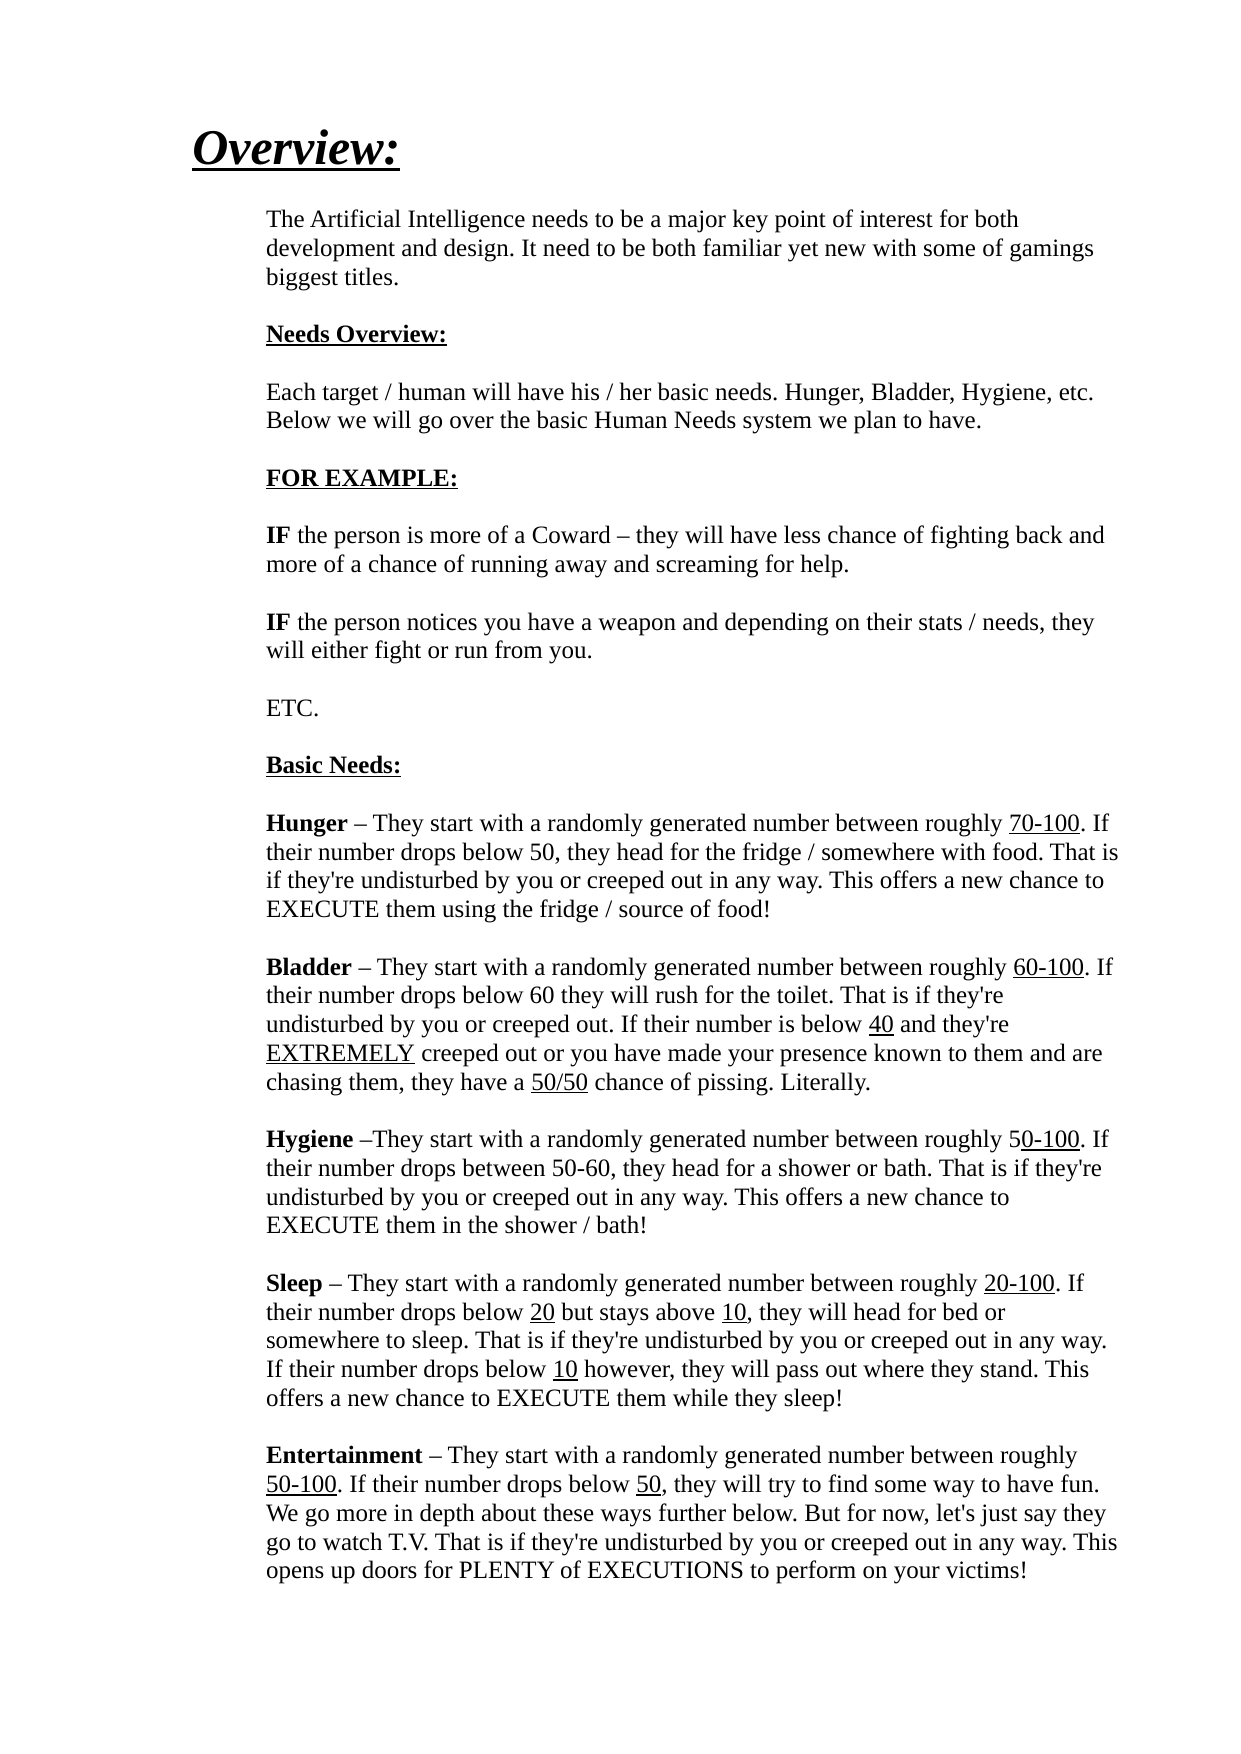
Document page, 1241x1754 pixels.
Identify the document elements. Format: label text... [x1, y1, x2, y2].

text Sleep – They start with a randomly generated number between roughly 20-100. If their number drops below 20 but stays above 10, they will head for bed or somewhere to sleep. That is if they're undisturbed by you or creeped out in any way. If their number drops below 10 however, they will pass out where they stand. This offers a new chance to EXECUTE them while they sleep! [118, 1268, 1122, 1412]
text ETC. [118, 693, 1122, 722]
text FOR EXAMPLE: [118, 463, 1122, 492]
text Needs Overview: [118, 319, 1122, 348]
text IF the person notices you have a weapon and depending on their stats / needs, they will either fight or run from you. [118, 607, 1122, 664]
text Below we will go over the basic Human Needs system we plan to have. [118, 406, 1122, 434]
text IF the person is more of a Coward – they will have less chance of fighting back and more of a chance of running away and screaming for help. [118, 521, 1122, 578]
text Basic Needs: [118, 751, 1122, 779]
text Hunger – They start with a randomly generated number between roughly 70-100. If their number drops below 50, they head for the fridge / somewhere with food. That is if they're undisturbed by you or creeped out in any way. This offers a new chance to EXECUTE them using the fridge / source of food! [118, 808, 1122, 923]
text Entertainment – They start with a randomly generated number between roughly 50-100. If their number drops below 50, they will try to find some way to have fun. We go more in depth about these ways further below. But for now, let's just say they go to watch T.V. That is if they're undisturbed by you or creeped out in any way. This opens up doors for PLENTY of EXECUTIONS to perform on your victims! [118, 1441, 1122, 1584]
text Hygiene –They start with a randomly generated number between roughly 50-100. If their number drops between 50-60, they head for a shower or bath. That is if they're undisturbed by you or creeped out in any way. This offers a new chance to EXECUTE them in the shower / bath! [118, 1124, 1122, 1239]
text Overview: [118, 118, 1122, 176]
text Bladder – They start with a randomly generated number between roughly 60-100. If their number drops below 60 they will rush for the toilet. That is if they're undisturbed by you or creeped out. If their number is below 40 and they're EXTREMELY creeped out or you have made your presence known to them and are chasing them, they have a 50/50 chance of pissing. Literally. [118, 952, 1122, 1096]
text The Artificial Intelligence needs to be a major key point of interest for both development and design. It need to be both familiar yet new with some of gamings biggest titles. [118, 204, 1122, 291]
text Each target / human will have his / her basic needs. Hunger, Bladder, Hygiene, etc. [118, 377, 1122, 406]
